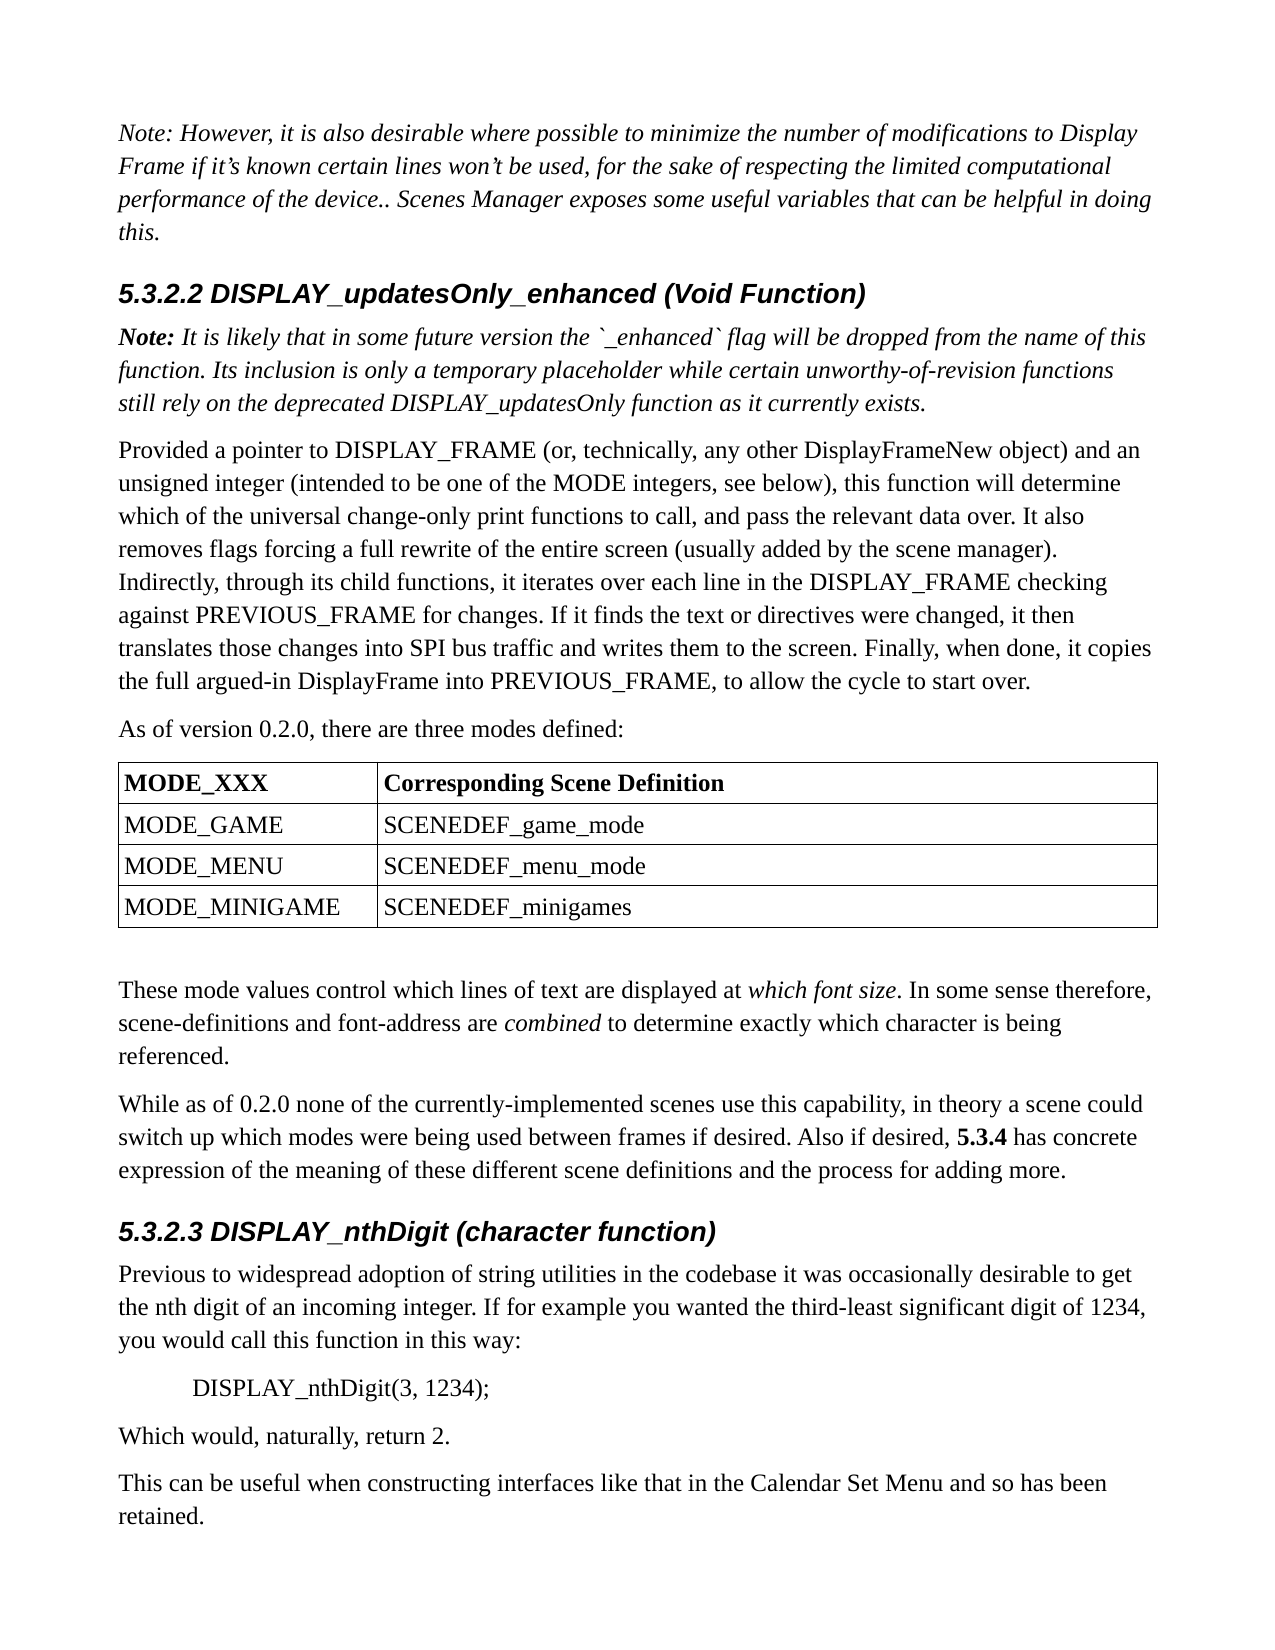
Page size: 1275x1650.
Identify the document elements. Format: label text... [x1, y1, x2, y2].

table_cell MODE_MENU [119, 845, 377, 885]
subtitle 5.3.2.3 DISPLAY_nthDigit (character function) [118, 1215, 1157, 1247]
table_cell MODE_GAME [119, 804, 377, 844]
text These mode values control which lines of text are displayed at which font size. In some sense therefore, scene-definitions and font-address are combined to determine exactly which character is being referenced. [118, 975, 1157, 1070]
text As of version 0.2.0, there are three modes defined: [118, 714, 1157, 743]
table_cell SCENEDEF_minigames [378, 886, 1157, 927]
text Previous to widespread adoption of string utilities in the codebase it was occasionally desirable to get the nth digit of an incoming integer. If for example you wanted the third-least significant digit of 1234, you would call this function in this way: [118, 1259, 1157, 1354]
text Note: However, it is also desirable where possible to minimize the number of modifications to Display Frame if it’s known certain lines won’t be used, for the sake of respecting the limited computational performance of the device.. Scenes Manager exposes some useful variables that can be helpful in doing this. [118, 118, 1157, 246]
table_header MODE_XXX [119, 763, 377, 803]
text Note: It is likely that in some future version the `_enhanced` flag will be dropped from the name of this function. Its inclusion is only a temporary placeholder while certain unworthy-of-revision functions still rely on the deprecated DISPLAY_updatesOnly function as it currently exists. [118, 322, 1157, 416]
text DISPLAY_nthDigit(3, 1234); [118, 1373, 1157, 1402]
table_cell SCENEDEF_menu_mode [378, 845, 1157, 885]
table_header Corresponding Scene Definition [378, 763, 1157, 803]
text This can be useful when constructing interfaces like that in the Calendar Set Menu and so has been retained. [118, 1468, 1157, 1530]
text While as of 0.2.0 none of the currently-implemented scenes use this capability, in theory a scene could switch up which modes were being used between frames if desired. Also if desired, 5.3.4 has concrete expression of the meaning of these different scene definitions and the process for adding more. [118, 1089, 1157, 1184]
text Which would, naturally, return 2. [118, 1421, 1157, 1449]
table_cell SCENEDEF_game_mode [378, 804, 1157, 844]
table_cell MODE_MINIGAME [119, 886, 377, 927]
subtitle 5.3.2.2 DISPLAY_updatesOnly_enhanced (Void Function) [118, 277, 1157, 309]
text Provided a pointer to DISPLAY_FRAME (or, technically, any other DisplayFrameNew object) and an unsigned integer (intended to be one of the MODE integers, see below), this function will determine which of the universal change-only print functions to call, and pass the relevant data over. It also removes flags forcing a full rewrite of the entire screen (usually added by the scene manager). Indirectly, through its child functions, it iterates over each line in the DISPLAY_FRAME checking against PREVIOUS_FRAME for changes. If it finds the text or directives were changed, it then translates those changes into SPI bus traffic and writes them to the screen. Finally, when done, it copies the full argued-in DisplayFrame into PREVIOUS_FRAME, to allow the cycle to start over. [118, 435, 1157, 695]
